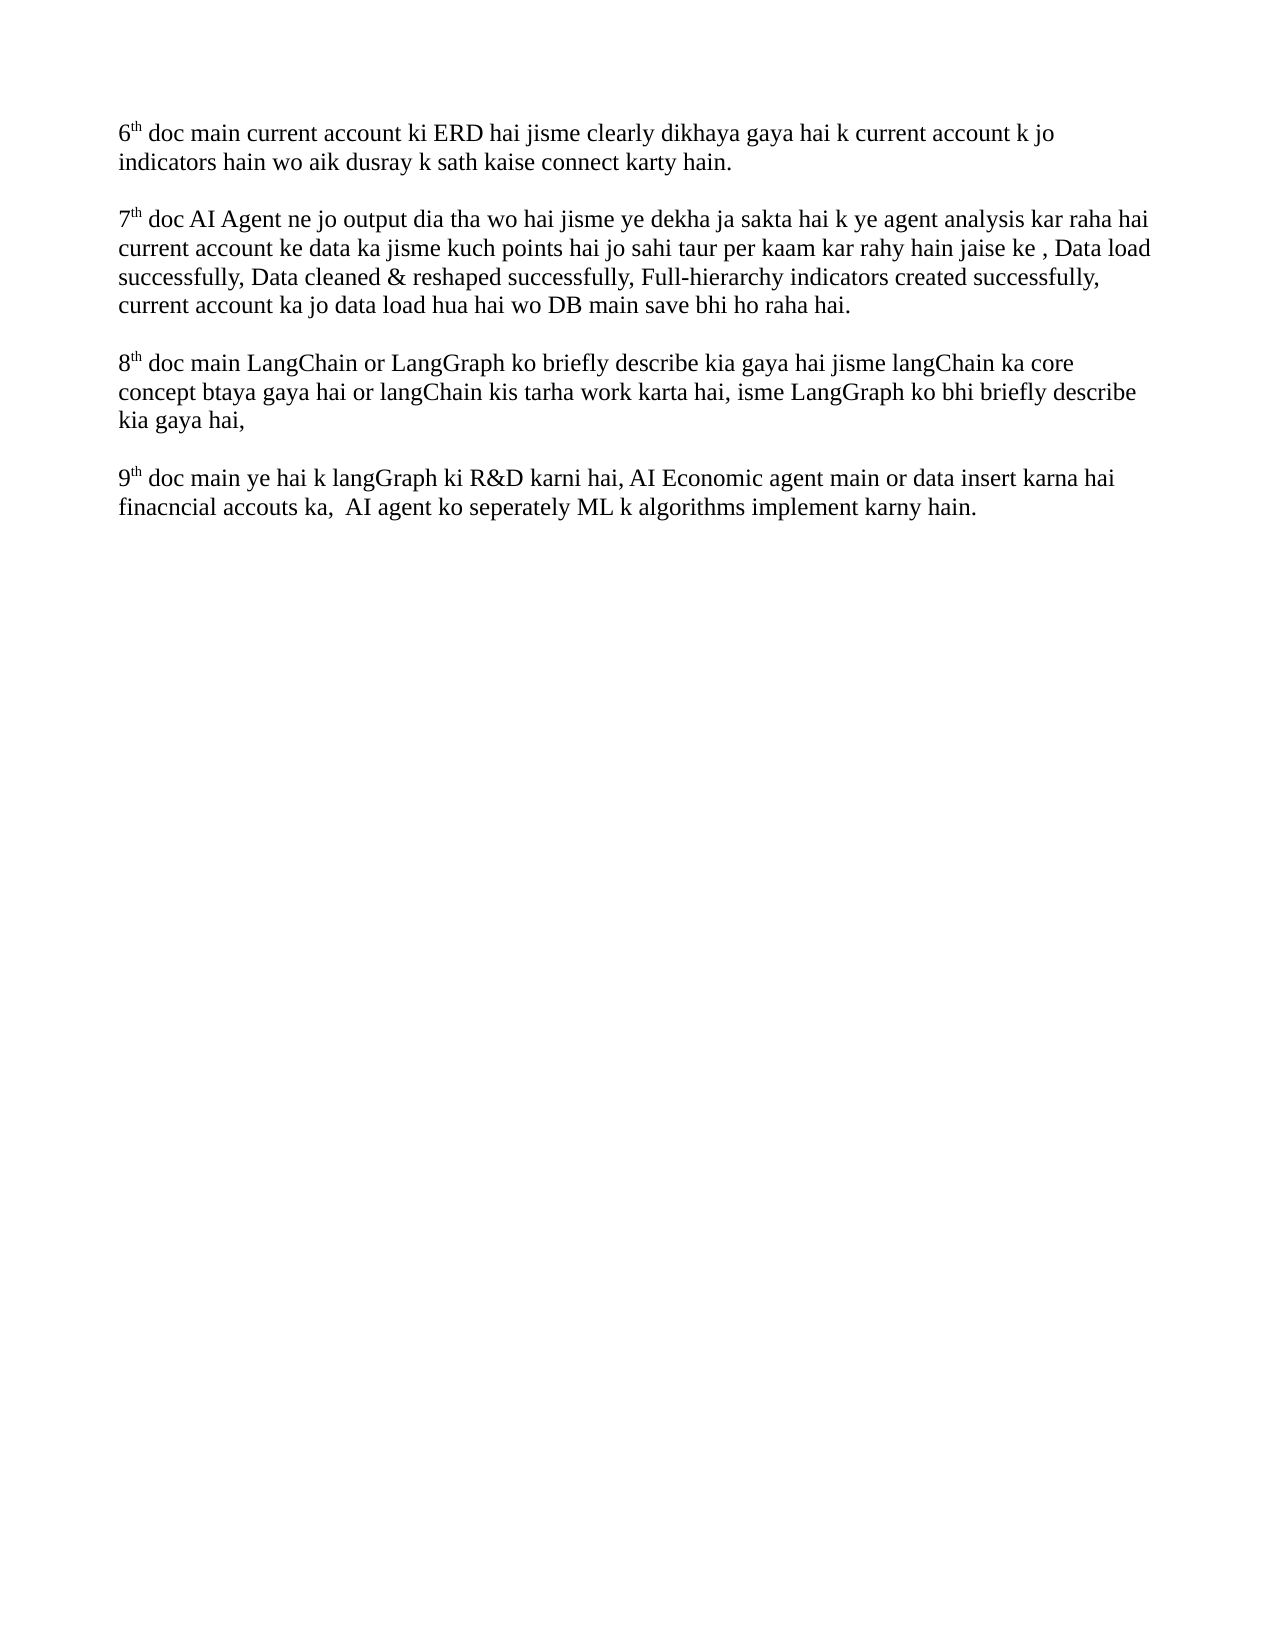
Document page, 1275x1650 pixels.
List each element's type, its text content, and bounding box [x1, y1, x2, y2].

text 7th doc AI Agent ne jo output dia tha wo hai jisme ye dekha ja sakta hai k ye agent analysis kar raha hai current account ke data ka jisme kuch points hai jo sahi taur per kaam kar rahy hain jaise ke , Data load successfully, Data cleaned & reshaped successfully, Full-hierarchy indicators created successfully, current account ka jo data load hua hai wo DB main save bhi ho raha hai. [118, 204, 1157, 319]
text 9th doc main ye hai k langGraph ki R&D karni hai, AI Economic agent main or data insert karna hai finacncial accouts ka, AI agent ko seperately ML k algorithms implement karny hain. [118, 463, 1157, 521]
text 6th doc main current account ki ERD hai jisme clearly dikhaya gaya hai k current account k jo indicators hain wo aik dusray k sath kaise connect karty hain. [118, 118, 1157, 176]
text 8th doc main LangChain or LangGraph ko briefly describe kia gaya hai jisme langChain ka core concept btaya gaya hai or langChain kis tarha work karta hai, isme LangGraph ko bhi briefly describe kia gaya hai, [118, 348, 1157, 434]
